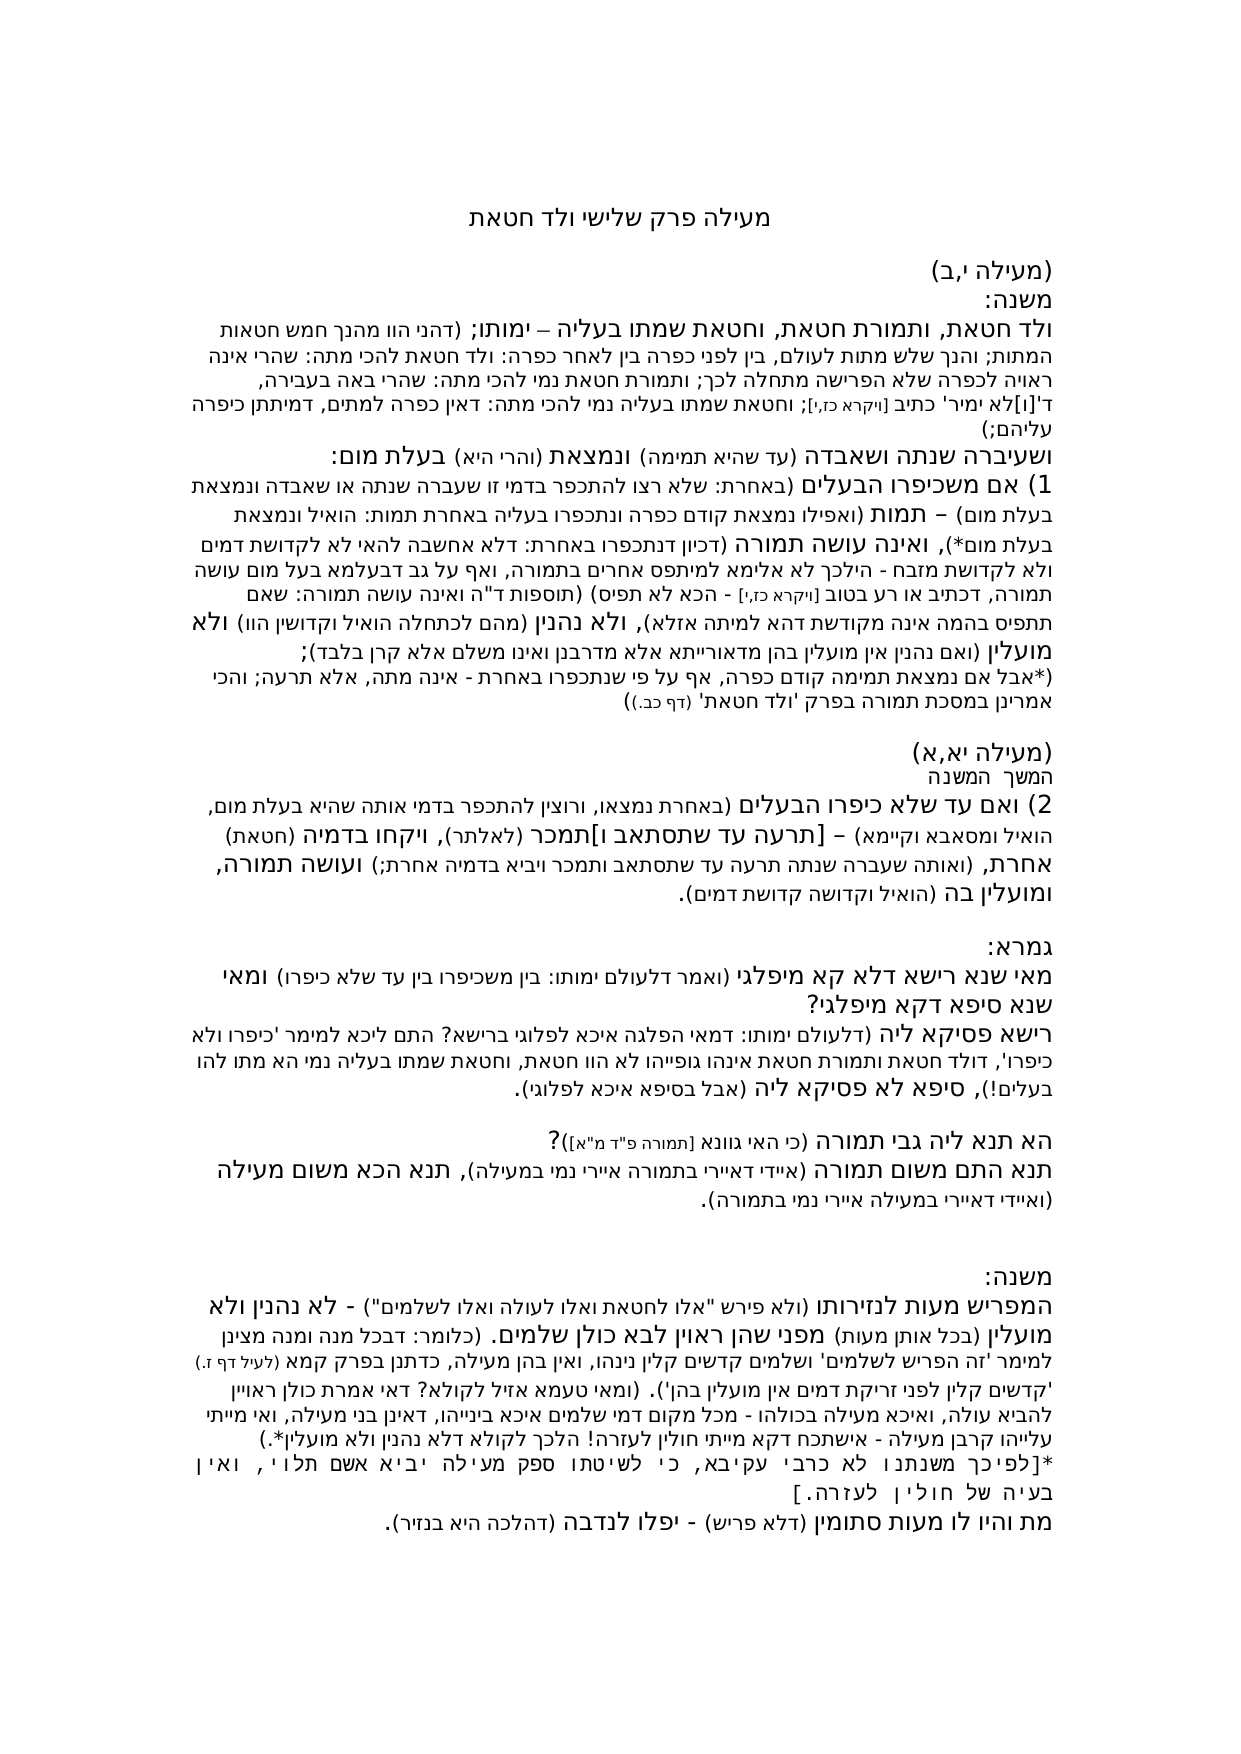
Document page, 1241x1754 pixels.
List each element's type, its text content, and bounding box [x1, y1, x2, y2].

text (מעילה י,ב) [187, 256, 1053, 285]
text גמרא: [187, 932, 1053, 961]
text המפריש מעות לנזירותו (ולא פירש "אלו לחטאת ואלו לעולה ואלו לשלמים") - לא נהנין ולא מועלין (בכל אותן מעות) מפני שהן ראוין לבא כולן שלמים. (כלומר: דבכל מנה ומנה מצינן למימר 'זה הפריש לשלמים' ושלמים קדשים קלין נינהו, ואין בהן מעילה, כדתנן בפרק קמא (לעיל דף ז.) 'קדשים קלין לפני זריקת דמים אין מועלין בהן'). (ומאי טעמא אזיל לקולא? דאי אמרת כולן ראויין להביא עולה, ואיכא מעילה בכולהו - מכל מקום דמי שלמים איכא בינייהו, דאינן בני מעילה, ואי מייתי עלייהו קרבן מעילה - אישתכח דקא מייתי חולין לעזרה! הלכך לקולא דלא נהנין ולא מועלין*.) [187, 1291, 1053, 1452]
text 2) ואם עד שלא כיפרו הבעלים (באחרת נמצאו, ורוצין להתכפר בדמי אותה שהיא בעלת מום, הואיל ומסאבא וקיימא) – [תרעה עד שתסתאב ו]תמכר (לאלתר), ויקחו בדמיה (חטאת) אחרת, (ואותה שעברה שנתה תרעה עד שתסתאב ותמכר ויביא בדמיה אחרת;) ועושה תמורה, ומועלין בה (הואיל וקדושה קדושת דמים). [187, 791, 1053, 908]
text רישא פסיקא ליה (דלעולם ימותו: דמאי הפלגה איכא לפלוגי ברישא? התם ליכא למימר 'כיפרו ולא כיפרו', דולד חטאת ותמורת חטאת אינהו גופייהו לא הוו חטאת, וחטאת שמתו בעליה נמי הא מתו להו בעלים!), סיפא לא פסיקא ליה (אבל בסיפא איכא לפלוגי). [187, 1019, 1053, 1102]
text משנה: [187, 1262, 1053, 1291]
text *[לפיכך משנתנו לא כרבי עקיבא, כי לשיטתו ספק מעילה יביא אשם תלוי, ואין בעיה של חולין לעזרה.] [187, 1452, 1053, 1507]
text ושעיברה שנתה ושאבדה (עד שהיא תמימה) ונמצאת (והרי היא) בעלת מום: [187, 441, 1053, 470]
text תנא התם משום תמורה (איידי דאיירי בתמורה איירי נמי במעילה), תנא הכא משום מעילה (ואיידי דאיירי במעילה איירי נמי בתמורה). [187, 1155, 1053, 1214]
text (*אבל אם נמצאת תמימה קודם כפרה, אף על פי שנתכפרו באחרת - אינה מתה, אלא תרעה; והכי אמרינן במסכת תמורה בפרק 'ולד חטאת' (דף כב.)) [187, 665, 1053, 714]
text 1) אם משכיפרו הבעלים (באחרת: שלא רצו להתכפר בדמי זו שעברה שנתה או שאבדה ונמצאת בעלת מום) – תמות (ואפילו נמצאת קודם כפרה ונתכפרו בעליה באחרת תמות: הואיל ונמצאת בעלת מום*), ואינה עושה תמורה (דכיון דנתכפרו באחרת: דלא אחשבה להאי לא לקדושת דמים ולא לקדושת מזבח - הילכך לא אלימא למיתפס אחרים בתמורה, ואף על גב דבעלמא בעל מום עושה תמורה, דכתיב או רע בטוב [ויקרא כז,י] - הכא לא תפיס) (תוספות ד"ה ואינה עושה תמורה: שאם תתפיס בהמה אינה מקודשת דהא למיתה אזלא), ולא נהנין (מהם לכתחלה הואיל וקדושין הוו) ולא מועלין (ואם נהנין אין מועלין בהן מדאורייתא אלא מדרבנן ואינו משלם אלא קרן בלבד); [187, 470, 1053, 665]
text (מעילה יא,א) [187, 738, 1053, 767]
text מת והיו לו מעות סתומין (דלא פריש) - יפלו לנדבה (דהלכה היא בנזיר). [187, 1507, 1053, 1536]
text ולד חטאת, ותמורת חטאת, וחטאת שמתו בעליה – ימותו; (דהני הוו מהנך חמש חטאות המתות; והנך שלש מתות לעולם, בין לפני כפרה בין לאחר כפרה: ולד חטאת להכי מתה: שהרי אינה ראויה לכפרה שלא הפרישה מתחלה לכך; ותמורת חטאת נמי להכי מתה: שהרי באה בעבירה, ד'[ו]לא ימיר' כתיב [ויקרא כז,י]; וחטאת שמתו בעליה נמי להכי מתה: דאין כפרה למתים, דמיתתן כיפרה עליהם;) [187, 314, 1053, 441]
text מאי שנא רישא דלא קא מיפלגי (ואמר דלעולם ימותו: בין משכיפרו בין עד שלא כיפרו) ומאי שנא סיפא דקא מיפלגי? [187, 961, 1053, 1019]
text המשך המשנה [187, 767, 1053, 791]
text מעילה פרק שלישי ולד חטאת [187, 203, 1053, 232]
text משנה: [187, 285, 1053, 314]
text הא תנא ליה גבי תמורה (כי האי גוונא [תמורה פ"ד מ"א])? [187, 1126, 1053, 1155]
